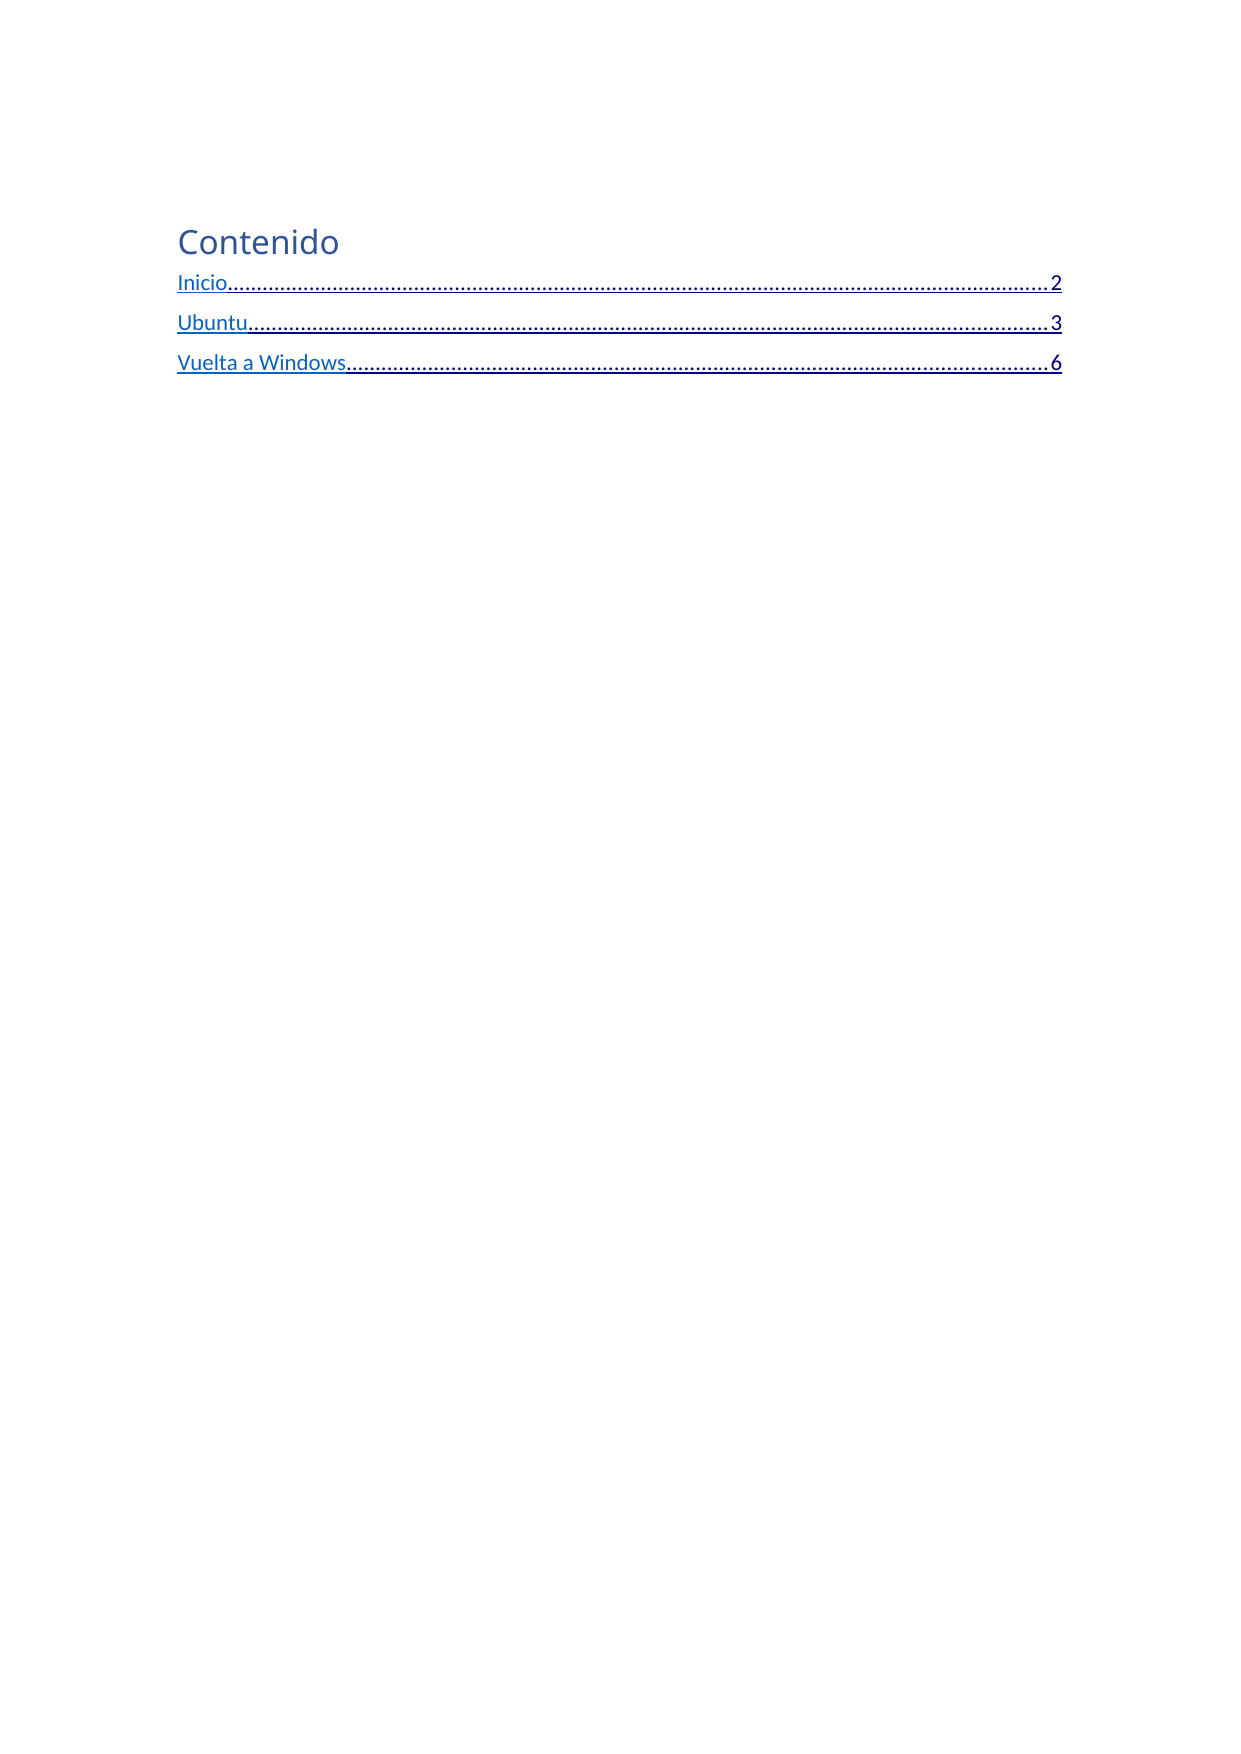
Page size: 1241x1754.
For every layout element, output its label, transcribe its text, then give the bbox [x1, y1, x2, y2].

text Inicio 2 [177, 268, 1063, 296]
text Vuelta a Windows 6 [177, 348, 1063, 376]
text Contenido [177, 219, 1063, 264]
text Ubuntu 3 [177, 308, 1063, 336]
